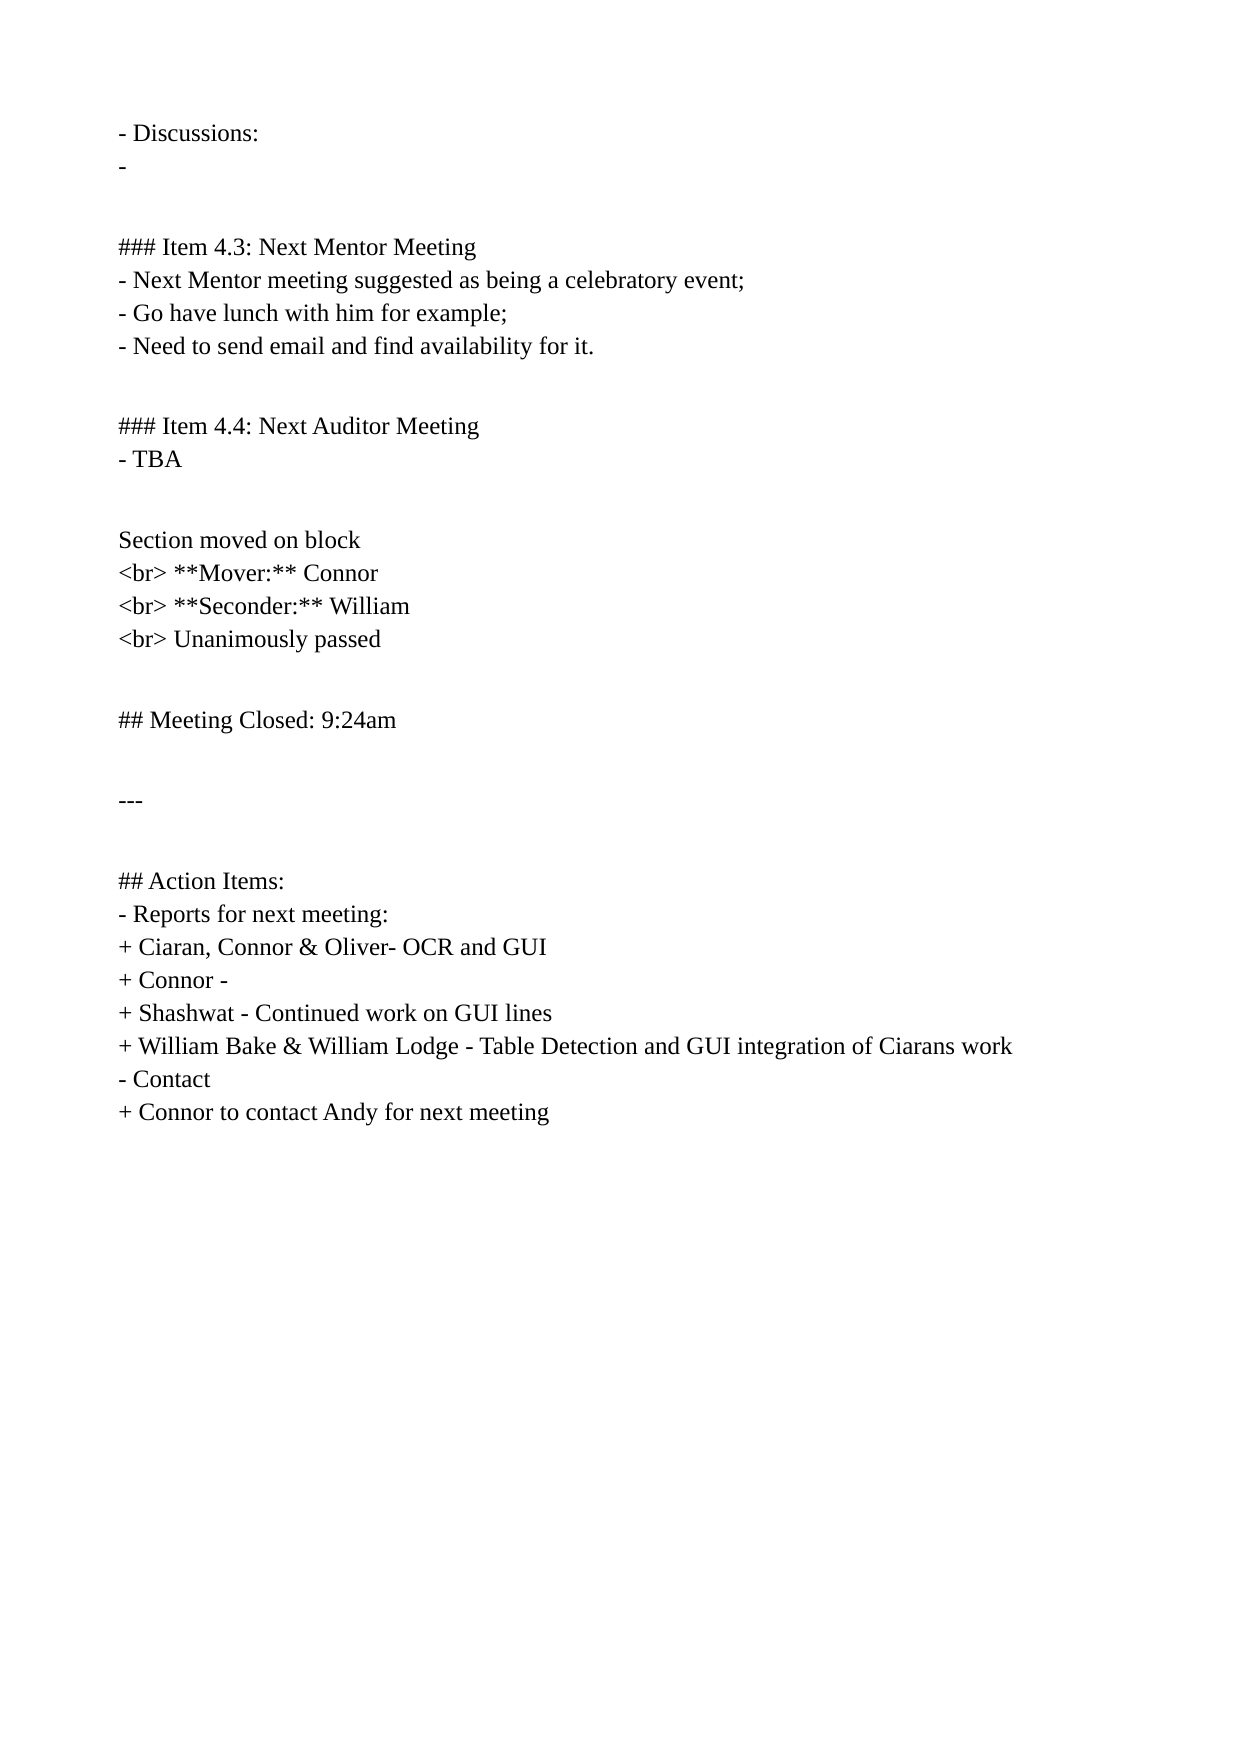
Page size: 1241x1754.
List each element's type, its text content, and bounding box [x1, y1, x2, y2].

text --- [118, 785, 1122, 814]
text + Shashwat - Continued work on GUI lines [118, 998, 1122, 1027]
text ### Item 4.3: Next Mentor Meeting [118, 232, 1122, 261]
text - Need to send email and find availability for it. [118, 331, 1122, 359]
text ## Meeting Closed: 9:24am [118, 705, 1122, 733]
text + William Bake & William Lodge - Table Detection and GUI integration of Ciarans work [118, 1031, 1122, 1060]
text - Next Mentor meeting suggested as being a celebratory event; [118, 265, 1122, 293]
text <br> **Seconder:** William [118, 591, 1122, 620]
text - TBA [118, 444, 1122, 473]
text - Go have lunch with him for example; [118, 298, 1122, 327]
text + Connor - [118, 965, 1122, 994]
text - Reports for next meeting: [118, 899, 1122, 928]
text Section moved on block [118, 525, 1122, 554]
text ### Item 4.4: Next Auditor Meeting [118, 411, 1122, 440]
text ## Action Items: [118, 866, 1122, 895]
text - [118, 151, 1122, 180]
text <br> **Mover:** Connor [118, 558, 1122, 587]
text - Discussions: [118, 118, 1122, 147]
text - Contact [118, 1064, 1122, 1093]
text <br> Unanimously passed [118, 624, 1122, 653]
text + Ciaran, Connor & Oliver- OCR and GUI [118, 932, 1122, 961]
text + Connor to contact Andy for next meeting [118, 1097, 1122, 1126]
